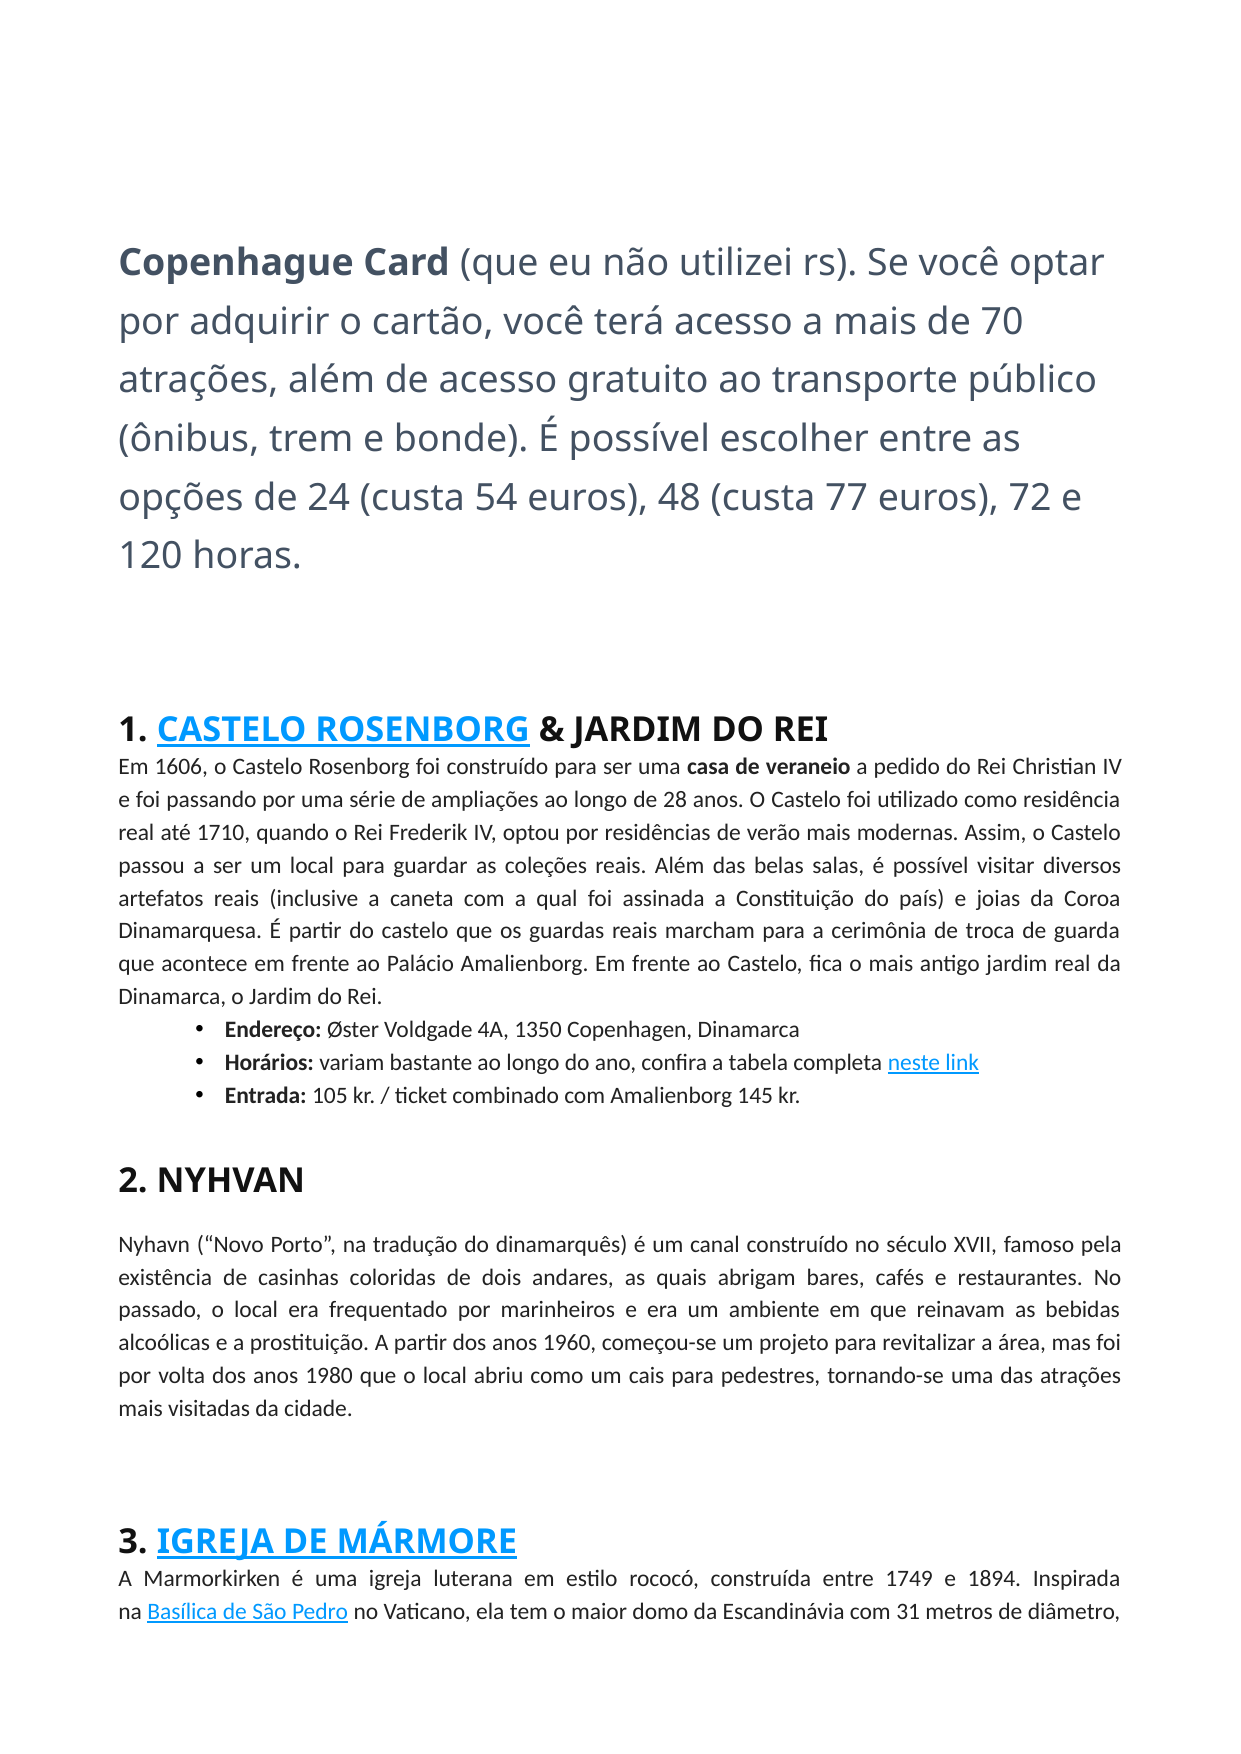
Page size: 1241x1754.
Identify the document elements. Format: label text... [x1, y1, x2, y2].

subtitle 1. CASTELO ROSENBORG & JARDIM DO REI [118, 704, 1122, 751]
subtitle 3. IGREJA DE MÁRMORE [118, 1517, 1122, 1564]
text A Marmorkirken é uma igreja luterana em estilo rococó, construída entre 1749 e 1894. Inspirada na Basílica de São Pedro no Vaticano, ela tem o maior domo da Escandinávia com 31 metros de diâmetro, [118, 1564, 1122, 1625]
subtitle 2. NYHVAN [118, 1156, 1122, 1203]
list Entrada: 105 kr. / ticket combinado com Amalienborg 145 kr. [195, 1081, 1122, 1109]
list Endereço: Øster Voldgade 4A, 1350 Copenhagen, Dinamarca [195, 1015, 1122, 1043]
text Nyhavn (“Novo Porto”, na tradução do dinamarquês) é um canal construído no século XVII, famoso pela existência de casinhas coloridas de dois andares, as quais abrigam bares, cafés e restaurantes. No passado, o local era frequentado por marinheiros e era um ambiente em que reinavam as bebidas alcoólicas e a prostituição. A partir dos anos 1960, começou-se um projeto para revitalizar a área, mas foi por volta dos anos 1980 que o local abriu como um cais para pedestres, tornando-se uma das atrações mais visitadas da cidade. [118, 1229, 1122, 1422]
list Horários: variam bastante ao longo do ano, confira a tabela completa neste link [195, 1048, 1122, 1076]
text Em 1606, o Castelo Rosenborg foi construído para ser uma casa de veraneio a pedido do Rei Christian IV e foi passando por uma série de ampliações ao longo de 28 anos. O Castelo foi utilizado como residência real até 1710, quando o Rei Frederik IV, optou por residências de verão mais modernas. Assim, o Castelo passou a ser um local para guardar as coleções reais. Além das belas salas, é possível visitar diversos artefatos reais (inclusive a caneta com a qual foi assinada a Constituição do país) e joias da Coroa Dinamarquesa. É partir do castelo que os guardas reais marcham para a cerimônia de troca de guarda que acontece em frente ao Palácio Amalienborg. Em frente ao Castelo, fica o mais antigo jardim real da Dinamarca, o Jardim do Rei. [118, 751, 1122, 1011]
text Copenhague Card (que eu não utilizei rs). Se você optar por adquirir o cartão, você terá acesso a mais de 70 atrações, além de acesso gratuito ao transporte público (ônibus, trem e bonde). É possível escolher entre as opções de 24 (custa 54 euros), 48 (custa 77 euros), 72 e 120 horas. [118, 235, 1122, 580]
